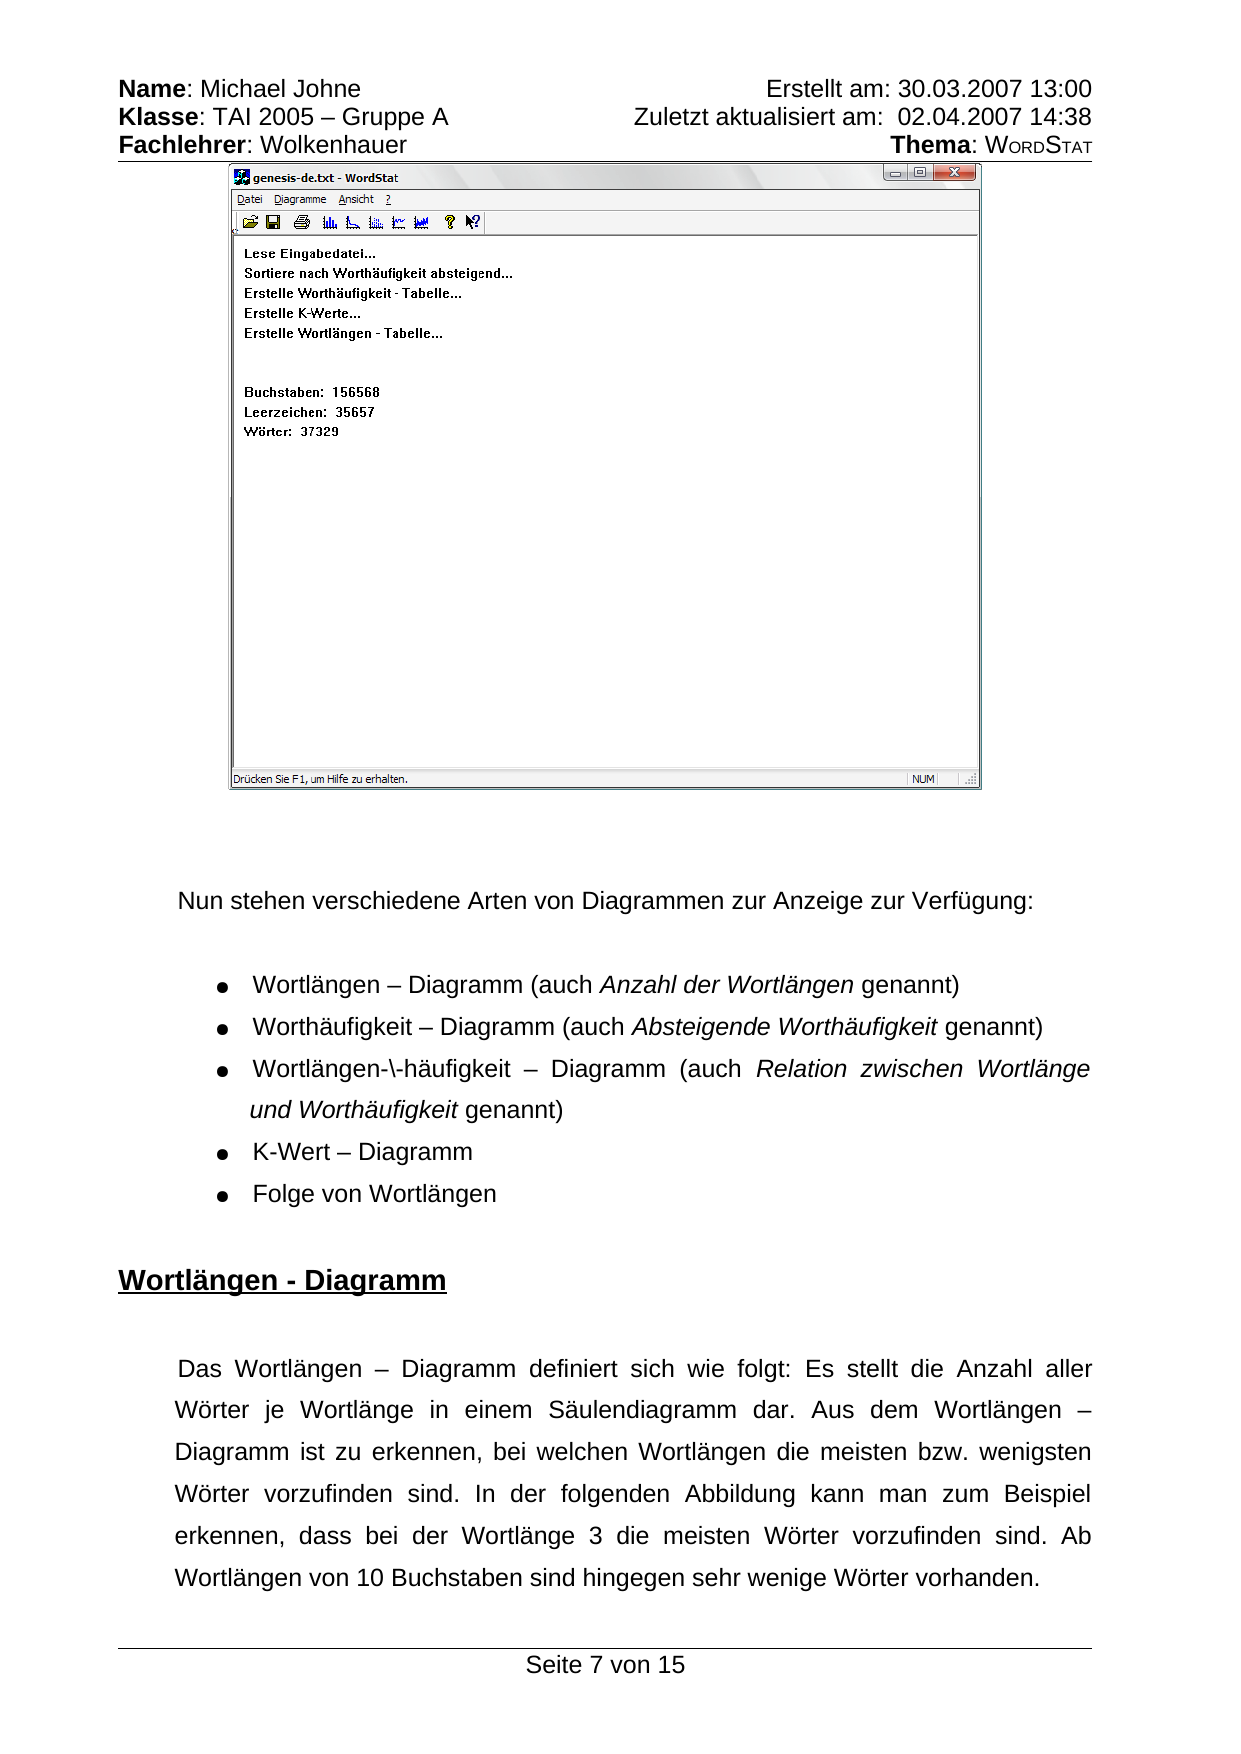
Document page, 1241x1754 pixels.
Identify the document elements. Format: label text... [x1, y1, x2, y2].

text Das Wortlängen – Diagramm definiert sich wie folgt: Es stellt die Anzahl aller Wörter je Wortlänge in einem Säulendiagramm dar. Aus dem Wortlängen – Diagramm ist zu erkennen, bei welchen Wortlängen die meisten bzw. wenigsten Wörter vorzufinden sind. In der folgenden Abbildung kann man zum Beispiel erkennen, dass bei der Wortlänge 3 die meisten Wörter vorzufinden sind. Ab Wortlängen von 10 Buchstaben sind hingegen sehr wenige Wörter vorhanden. [174, 1354, 1093, 1592]
list Wortlängen – Diagramm (auch Anzahl der Wortlängen genannt) [212, 971, 1093, 998]
list Folge von Wortlängen [212, 1180, 1093, 1208]
text Wortlängen - Diagramm [118, 1264, 1092, 1296]
picture [228, 162, 982, 790]
list K-Wert – Diagramm [212, 1138, 1093, 1166]
text Nun stehen verschiedene Arten von Diagrammen zur Anzeige zur Verfügung: [174, 887, 1093, 915]
list Worthäufigkeit – Diagramm (auch Absteigende Worthäufigkeit genannt) [212, 1012, 1093, 1040]
list Wortlängen-\-häufigkeit – Diagramm (auch Relation zwischen Wortlänge und Worthäufigkeit genannt) [212, 1054, 1093, 1124]
